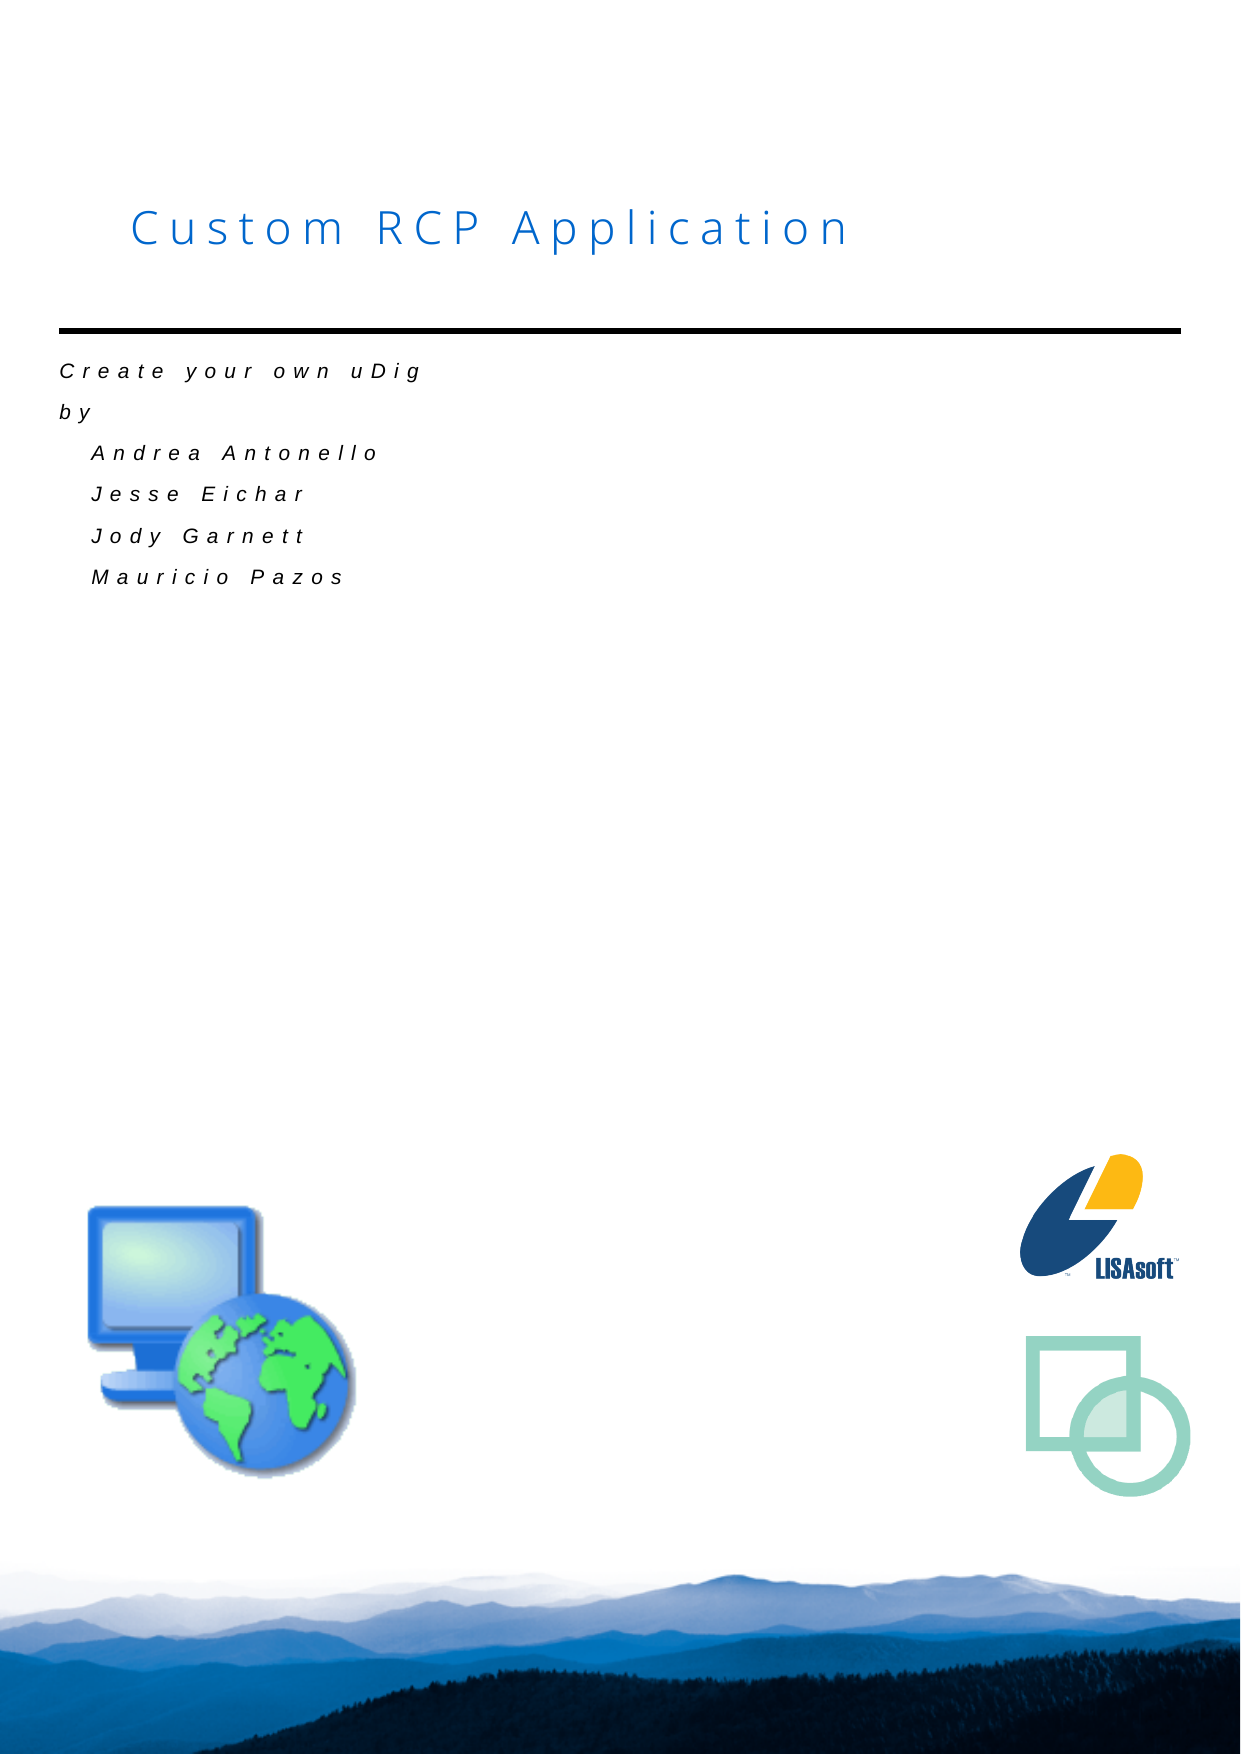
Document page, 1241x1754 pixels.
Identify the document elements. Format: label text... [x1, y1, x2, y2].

title Custom RCP Application [59, 124, 1181, 328]
subtitle Jesse Eichar [91, 482, 1181, 506]
picture [1025, 1336, 1191, 1497]
subtitle Jody Garnett [91, 523, 1181, 547]
subtitle Mauricio Pazos [91, 565, 1181, 589]
picture [0, 1510, 1241, 1754]
picture [86, 1204, 361, 1488]
subtitle by [59, 400, 1181, 424]
subtitle Andrea Antonello [91, 441, 1181, 465]
subtitle Create your own uDig [59, 358, 1181, 382]
picture [1020, 1154, 1179, 1279]
